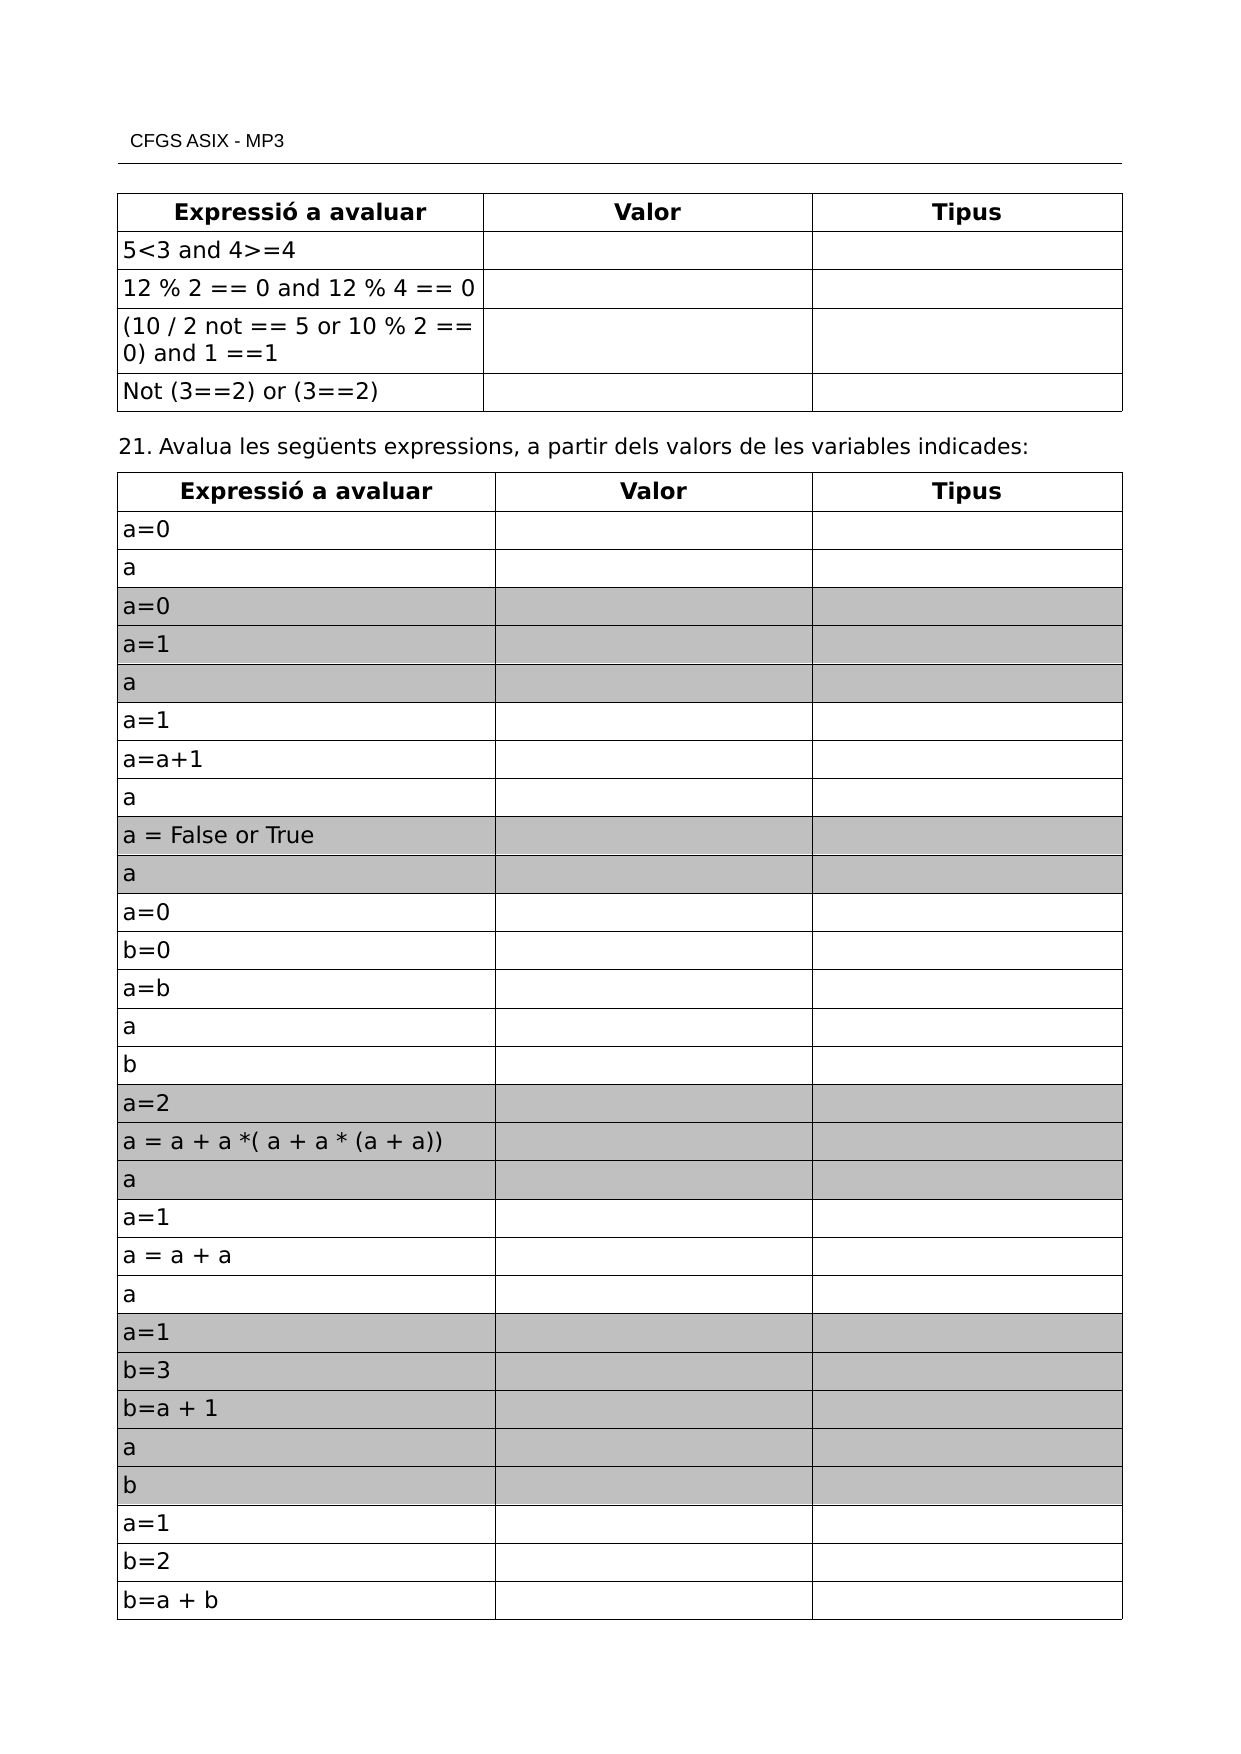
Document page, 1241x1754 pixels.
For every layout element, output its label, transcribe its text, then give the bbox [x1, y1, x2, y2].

table_cell b=3 [118, 1353, 495, 1390]
table_cell [496, 1161, 812, 1199]
table_header Tipus [813, 473, 1122, 511]
table_cell (10 / 2 not == 5 or 10 % 2 == 0) and 1 ==1 [118, 309, 483, 372]
table_cell b=a + b [118, 1582, 495, 1619]
table_cell [496, 512, 812, 549]
table_cell [496, 970, 812, 1007]
table_cell a [118, 1276, 495, 1313]
table_cell [813, 1544, 1122, 1581]
table_cell [813, 665, 1122, 702]
table_cell [496, 1085, 812, 1122]
table_cell [813, 970, 1122, 1007]
table_cell [496, 856, 812, 893]
table_cell a = a + a *( a + a * (a + a)) [118, 1123, 495, 1160]
table_cell [496, 1506, 812, 1543]
table_cell [813, 270, 1122, 307]
table_cell [813, 1276, 1122, 1313]
table_cell a [118, 1161, 495, 1199]
table_cell a=2 [118, 1085, 495, 1122]
table_cell [484, 270, 812, 307]
table_cell 5<3 and 4>=4 [118, 232, 483, 269]
table_header Valor [496, 473, 812, 511]
table_cell [813, 779, 1122, 816]
table_cell a [118, 779, 495, 816]
table_header Valor [484, 194, 812, 231]
table_cell a [118, 1429, 495, 1466]
table_cell a=b [118, 970, 495, 1007]
table_cell [496, 1200, 812, 1237]
table_cell [496, 779, 812, 816]
table_cell b [118, 1047, 495, 1084]
table_header Tipus [813, 194, 1122, 231]
table_cell a=a+1 [118, 741, 495, 778]
table_cell [813, 1123, 1122, 1160]
table_cell a=1 [118, 1314, 495, 1352]
table_cell [484, 232, 812, 269]
table_cell [484, 309, 812, 372]
table_cell [813, 932, 1122, 969]
table_cell b [118, 1467, 495, 1504]
table_cell [813, 309, 1122, 372]
table_cell [813, 374, 1122, 411]
table_cell a=1 [118, 1200, 495, 1237]
table_cell [813, 1200, 1122, 1237]
table_cell a=1 [118, 703, 495, 740]
table_cell [813, 1506, 1122, 1543]
table_cell [813, 512, 1122, 549]
table_cell Not (3==2) or (3==2) [118, 374, 483, 411]
table_cell [813, 1353, 1122, 1390]
table_cell [496, 817, 812, 854]
table_cell [496, 665, 812, 702]
table_cell [496, 1123, 812, 1160]
table_cell b=0 [118, 932, 495, 969]
table_cell [496, 1353, 812, 1390]
table_cell [813, 588, 1122, 625]
table_cell a=0 [118, 588, 495, 625]
table_cell [813, 1467, 1122, 1504]
table_cell a [118, 1009, 495, 1046]
table_cell [496, 1429, 812, 1466]
table_cell [813, 741, 1122, 778]
table_cell [813, 1582, 1122, 1619]
table_cell [813, 626, 1122, 663]
table_cell a=0 [118, 512, 495, 549]
table_cell [496, 1314, 812, 1352]
table_cell [496, 932, 812, 969]
table_header Expressió a avaluar [118, 473, 495, 511]
table_cell [813, 703, 1122, 740]
table_cell [496, 1047, 812, 1084]
table_cell [813, 817, 1122, 854]
table_cell [496, 1009, 812, 1046]
table_cell [496, 626, 812, 663]
table_cell [813, 1161, 1122, 1199]
table_cell a = False or True [118, 817, 495, 854]
table_cell [813, 1391, 1122, 1428]
table_cell [496, 1238, 812, 1275]
table_cell [496, 741, 812, 778]
table_cell [813, 1238, 1122, 1275]
table_cell [813, 894, 1122, 931]
table_cell a = a + a [118, 1238, 495, 1275]
table_cell [496, 588, 812, 625]
table_cell b=a + 1 [118, 1391, 495, 1428]
list Avalua les següents expressions, a partir dels valors de les variables indicades: [118, 434, 1122, 460]
table_cell [496, 703, 812, 740]
table_cell a [118, 856, 495, 893]
table_cell b=2 [118, 1544, 495, 1581]
table_cell [496, 1544, 812, 1581]
table_cell [813, 1085, 1122, 1122]
table_cell a=0 [118, 894, 495, 931]
table_cell [813, 1314, 1122, 1352]
table_cell [813, 1429, 1122, 1466]
table_cell [496, 894, 812, 931]
table_cell [496, 1276, 812, 1313]
table_cell [813, 1047, 1122, 1084]
table_cell [813, 856, 1122, 893]
table_cell [496, 550, 812, 587]
table_cell [813, 550, 1122, 587]
table_cell 12 % 2 == 0 and 12 % 4 == 0 [118, 270, 483, 307]
table_cell [813, 232, 1122, 269]
table_cell a [118, 665, 495, 702]
table_cell a=1 [118, 626, 495, 663]
table_cell [813, 1009, 1122, 1046]
table_cell a=1 [118, 1506, 495, 1543]
table_header Expressió a avaluar [118, 194, 483, 231]
table_cell [496, 1467, 812, 1504]
table_cell [496, 1582, 812, 1619]
table_cell [496, 1391, 812, 1428]
table_cell [484, 374, 812, 411]
table_cell a [118, 550, 495, 587]
